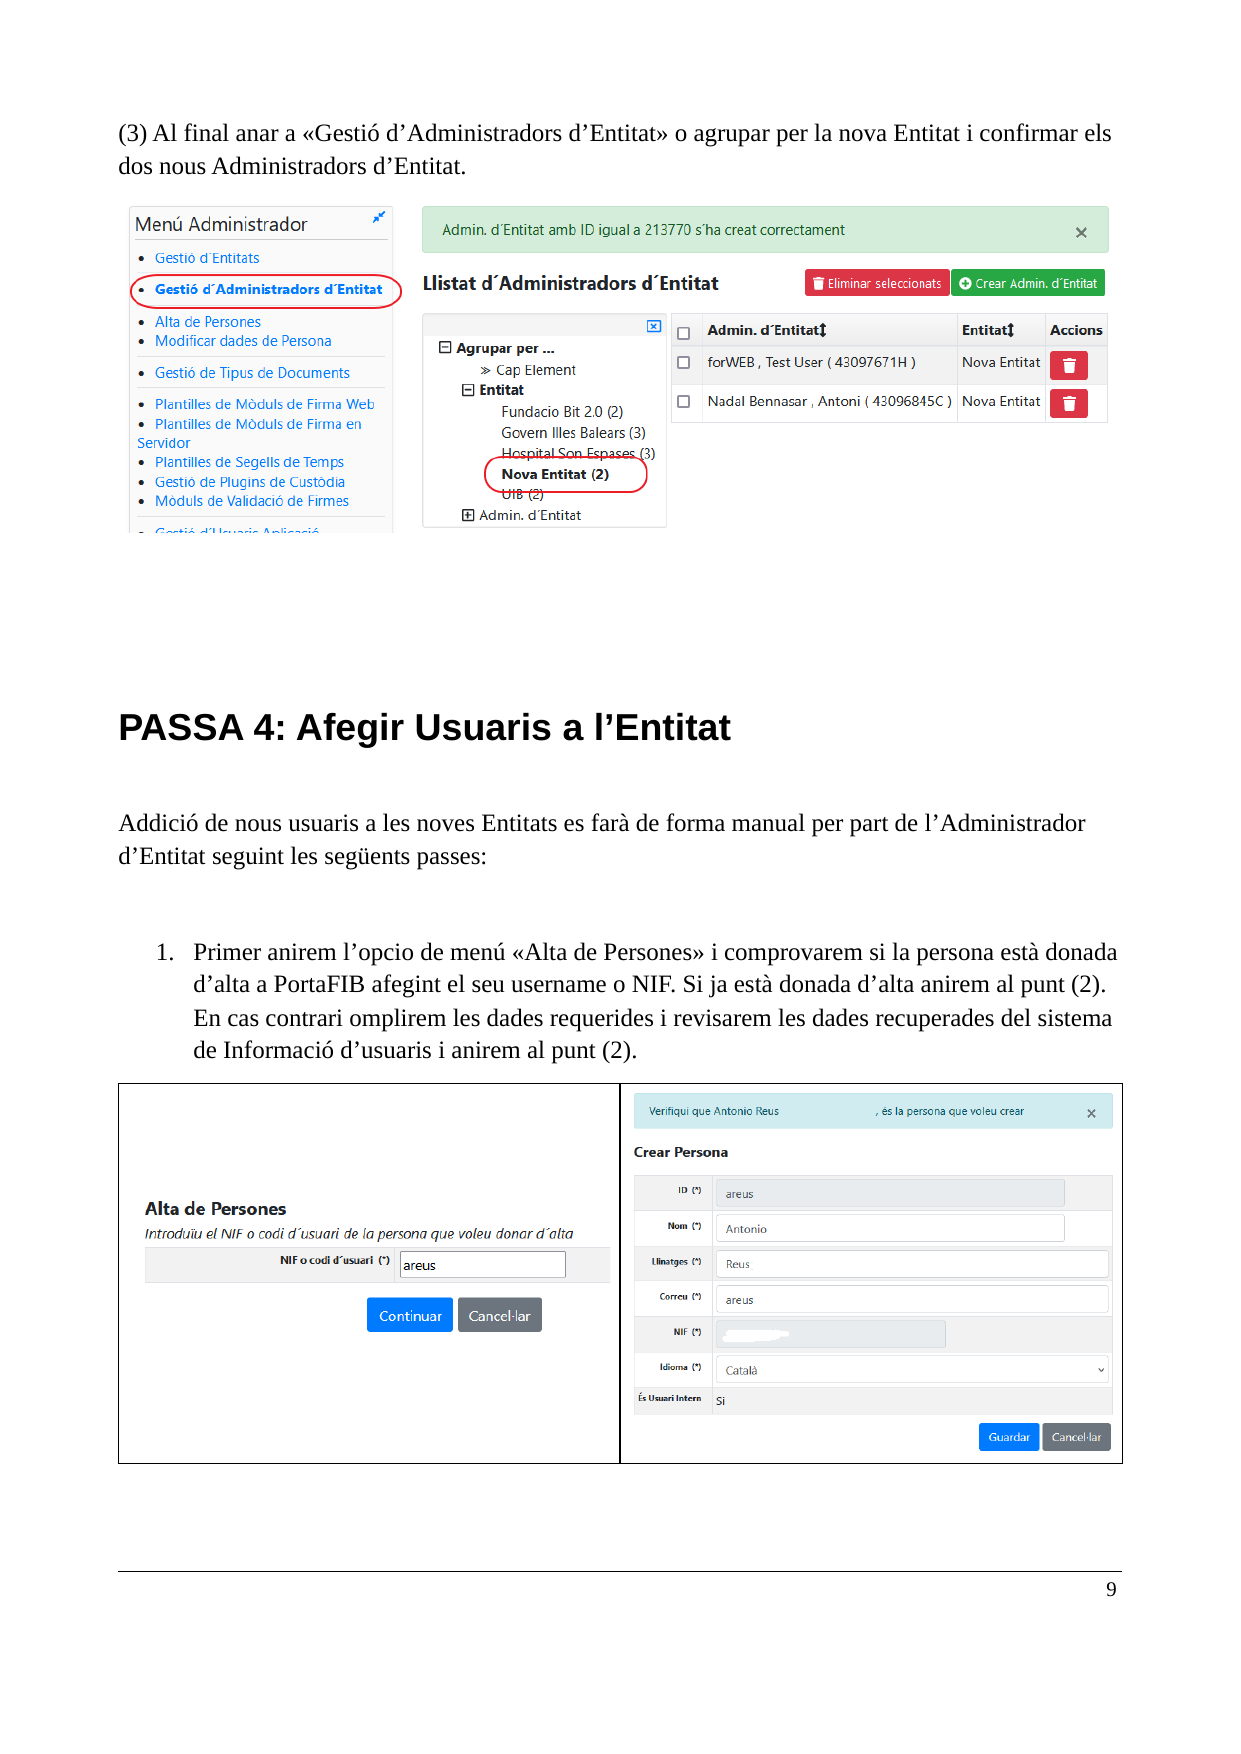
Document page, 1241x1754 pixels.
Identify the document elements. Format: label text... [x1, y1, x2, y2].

list Primer anirem l’opcio de menú «Alta de Persones» i comprovarem si la persona està donada d’alta a PortaFIB afegint el seu username o NIF. Si ja està donada d’alta anirem al punt (2). En cas contrari omplirem les dades requerides i revisarem les dades recuperades del sistema de Informació d’usuaris i anirem al punt (2). [156, 937, 1122, 1064]
picture [127, 1191, 611, 1356]
picture [118, 198, 1123, 533]
table_header [621, 1084, 1122, 1463]
text (3) Al final anar a «Gestió d’Administradors d’Entitat» o agrupar per la nova Entitat i confirmar els dos nous Administradors d’Entitat. [118, 118, 1122, 180]
subtitle PASSA 4: Afegir Usuaris a l’Entitat [118, 705, 1122, 748]
table_header [119, 1084, 619, 1463]
text Addició de nous usuaris a les noves Entitats es farà de forma manual per part de l’Administrador d’Entitat seguint les següents passes: [118, 808, 1122, 870]
picture [629, 1090, 1113, 1457]
